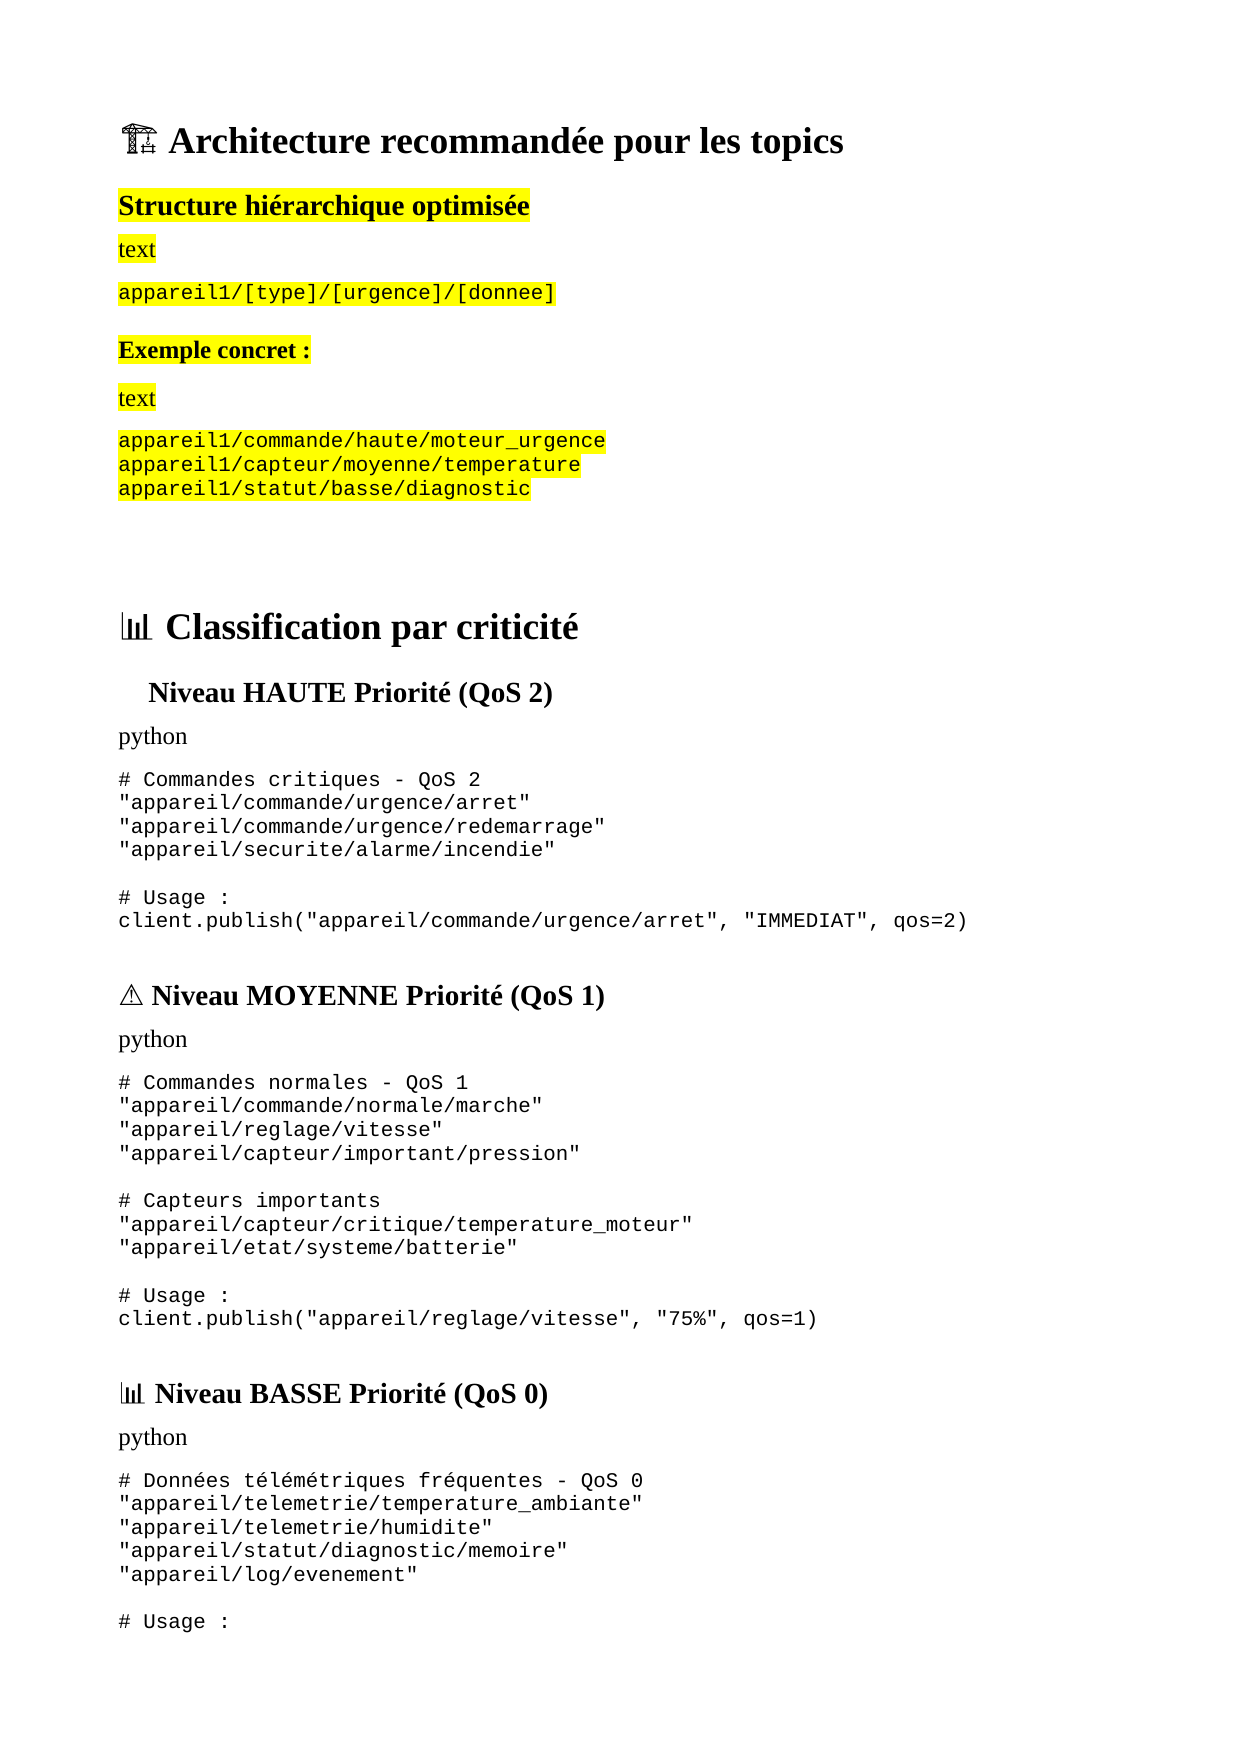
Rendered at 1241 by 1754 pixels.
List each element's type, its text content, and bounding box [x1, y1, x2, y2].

text client.publish("appareil/commande/urgence/arret", "IMMEDIAT", qos=2) [118, 910, 1122, 934]
text client.publish("appareil/reglage/vitesse", "75%", qos=1) [118, 1308, 1122, 1332]
text "appareil/capteur/important/pression" [118, 1143, 1122, 1166]
text "appareil/telemetrie/humidite" [118, 1517, 1122, 1541]
subtitle 🚨 Niveau HAUTE Priorité (QoS 2) [118, 675, 1122, 708]
text # Usage : [118, 887, 1122, 910]
text "appareil/statut/diagnostic/memoire" [118, 1541, 1122, 1564]
text # Usage : [118, 1284, 1122, 1308]
subtitle 📊 Classification par criticité [118, 605, 1122, 648]
text python [118, 1422, 1122, 1451]
text "appareil/etat/systeme/batterie" [118, 1237, 1122, 1261]
text appareil1/[type]/[urgence]/[donnee] [118, 282, 1122, 306]
subtitle Structure hiérarchique optimisée [118, 188, 1122, 222]
text # Commandes critiques - QoS 2 [118, 768, 1122, 792]
subtitle 📊 Niveau BASSE Priorité (QoS 0) [118, 1376, 1122, 1409]
text # Commandes normales - QoS 1 [118, 1072, 1122, 1095]
subtitle 🏗️ Architecture recommandée pour les topics [118, 118, 1122, 161]
text "appareil/log/evenement" [118, 1564, 1122, 1588]
text text [118, 383, 1122, 411]
text "appareil/reglage/vitesse" [118, 1119, 1122, 1143]
text appareil1/capteur/moyenne/temperature [118, 454, 1122, 478]
text # Données télémétriques fréquentes - QoS 0 [118, 1469, 1122, 1493]
text appareil1/commande/haute/moteur_urgence [118, 430, 1122, 454]
text appareil1/statut/basse/diagnostic [118, 478, 1122, 501]
text "appareil/capteur/critique/temperature_moteur" [118, 1214, 1122, 1237]
subtitle ⚠️ Niveau MOYENNE Priorité (QoS 1) [118, 978, 1122, 1012]
text # Capteurs importants [118, 1190, 1122, 1214]
text "appareil/commande/urgence/redemarrage" [118, 816, 1122, 839]
text python [118, 721, 1122, 750]
text "appareil/commande/urgence/arret" [118, 792, 1122, 816]
text # Usage : [118, 1611, 1122, 1635]
text text [118, 234, 1122, 263]
text "appareil/commande/normale/marche" [118, 1095, 1122, 1119]
text python [118, 1024, 1122, 1053]
text "appareil/telemetrie/temperature_ambiante" [118, 1493, 1122, 1517]
text Exemple concret : [118, 335, 1122, 364]
text "appareil/securite/alarme/incendie" [118, 839, 1122, 863]
